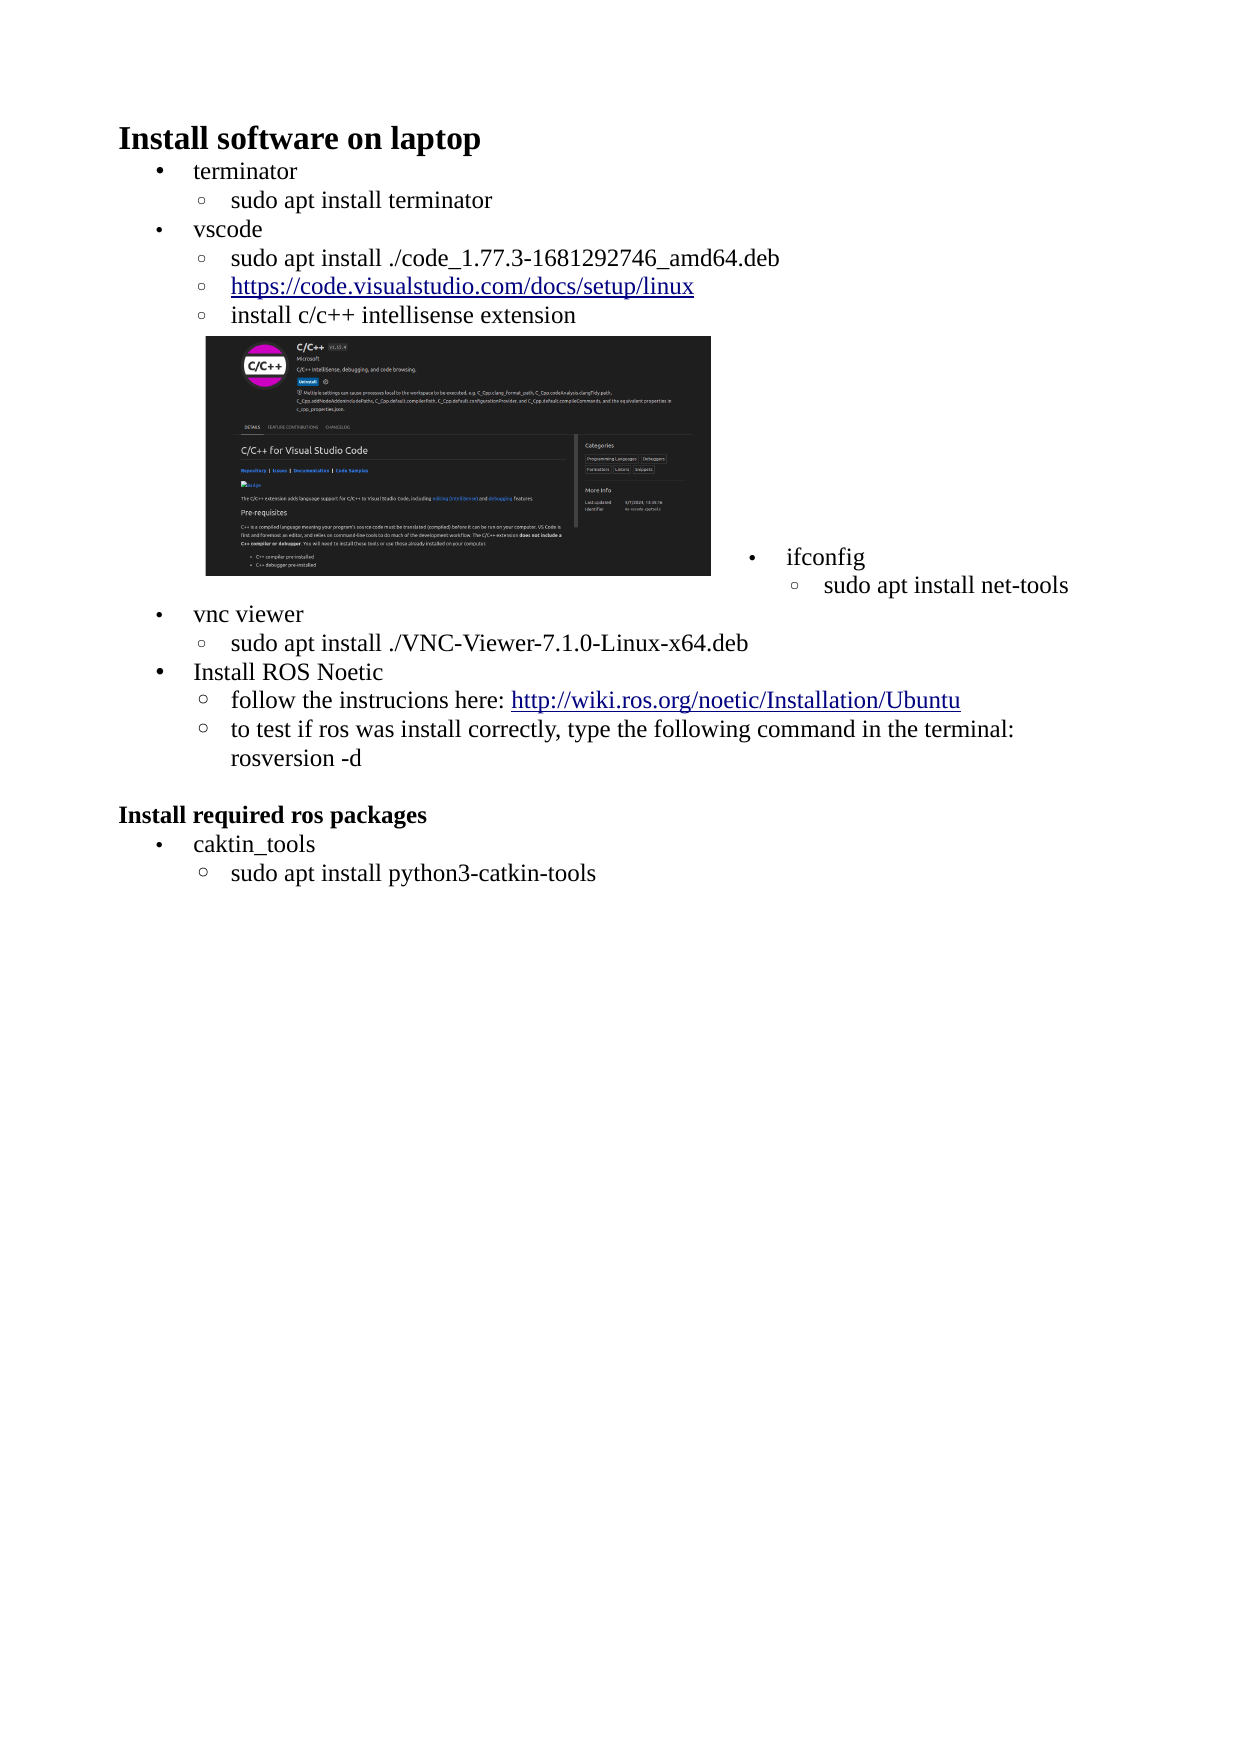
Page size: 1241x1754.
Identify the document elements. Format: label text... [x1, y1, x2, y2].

list sudo apt install terminator [193, 185, 1122, 214]
list https://code.visualstudio.com/docs/setup/linux [193, 271, 1122, 300]
list terminator [156, 156, 1122, 185]
list to test if ros was install correctly, type the following command in the terminal: rosversion -d [193, 714, 1122, 772]
list Install ROS Noetic [156, 657, 1122, 686]
list vscode [156, 214, 1122, 243]
text Install software on laptop [118, 118, 1122, 156]
list sudo apt install python3-catkin-tools [193, 858, 1122, 887]
picture [205, 336, 711, 576]
list caktin_tools [156, 829, 1122, 858]
list sudo apt install net-tools [193, 571, 1122, 599]
list sudo apt install ./VNC-Viewer-7.1.0-Linux-x64.deb [193, 628, 1122, 657]
list vnc viewer [156, 599, 1122, 628]
text Install required ros packages [118, 801, 1122, 829]
list ifconfig [711, 542, 1122, 571]
list follow the instrucions here: http://wiki.ros.org/noetic/Installation/Ubuntu [193, 686, 1122, 714]
list install c/c++ intellisense extension [193, 300, 1122, 329]
list sudo apt install ./code_1.77.3-1681292746_amd64.deb [193, 243, 1122, 271]
list [156, 542, 205, 571]
